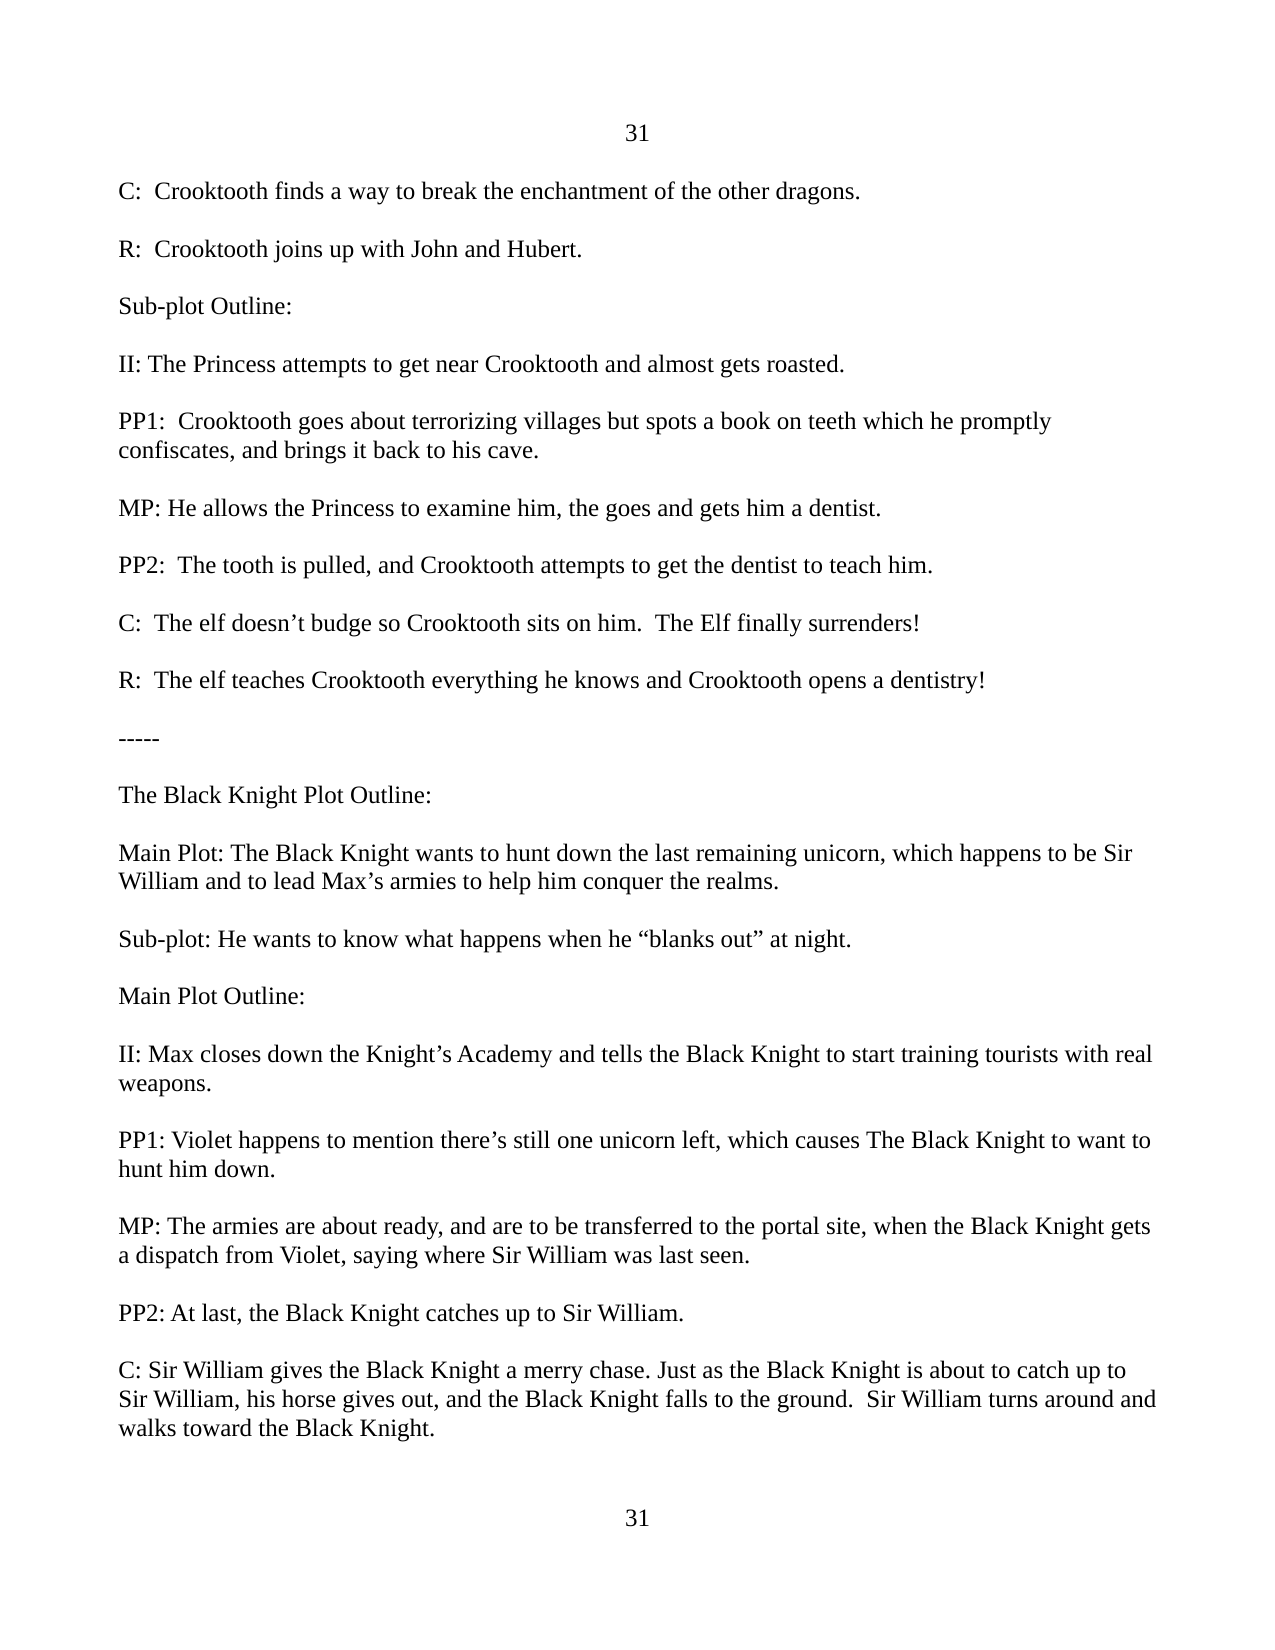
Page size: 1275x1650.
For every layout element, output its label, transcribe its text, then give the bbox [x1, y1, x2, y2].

text MP: He allows the Princess to examine him, the goes and gets him a dentist. [118, 493, 1157, 521]
text PP1: Violet happens to mention there’s still one unicorn left, which causes The Black Knight to want to hunt him down. [118, 1125, 1157, 1183]
text PP1: Crooktooth goes about terrorizing villages but spots a book on teeth which he promptly confiscates, and brings it back to his cave. [118, 406, 1157, 464]
text II: Max closes down the Knight’s Academy and tells the Black Knight to start training tourists with real weapons. [118, 1039, 1157, 1096]
text The Black Knight Plot Outline: [118, 780, 1157, 809]
text C: Sir William gives the Black Knight a merry chase. Just as the Black Knight is about to catch up to Sir William, his horse gives out, and the Black Knight falls to the ground. Sir William turns around and walks toward the Black Knight. [118, 1355, 1157, 1441]
text Main Plot: The Black Knight wants to hunt down the last remaining unicorn, which happens to be Sir William and to lead Max’s armies to help him conquer the realms. [118, 838, 1157, 895]
text II: The Princess attempts to get near Crooktooth and almost gets roasted. [118, 349, 1157, 378]
text R: Crooktooth joins up with John and Hubert. [118, 234, 1157, 263]
text C: The elf doesn’t budge so Crooktooth sits on him. The Elf finally surrenders! [118, 608, 1157, 636]
text MP: The armies are about ready, and are to be transferred to the portal site, when the Black Knight gets a dispatch from Violet, saying where Sir William was last seen. [118, 1211, 1157, 1269]
text Sub-plot Outline: [118, 291, 1157, 320]
text PP2: The tooth is pulled, and Crooktooth attempts to get the dentist to teach him. [118, 550, 1157, 579]
text C: Crooktooth finds a way to break the enchantment of the other dragons. [118, 176, 1157, 205]
text Main Plot Outline: [118, 981, 1157, 1010]
text ----- [118, 723, 1157, 751]
text Sub-plot: He wants to know what happens when he “blanks out” at night. [118, 924, 1157, 953]
text PP2: At last, the Black Knight catches up to Sir William. [118, 1298, 1157, 1326]
text R: The elf teaches Crooktooth everything he knows and Crooktooth opens a dentistry! [118, 665, 1157, 694]
